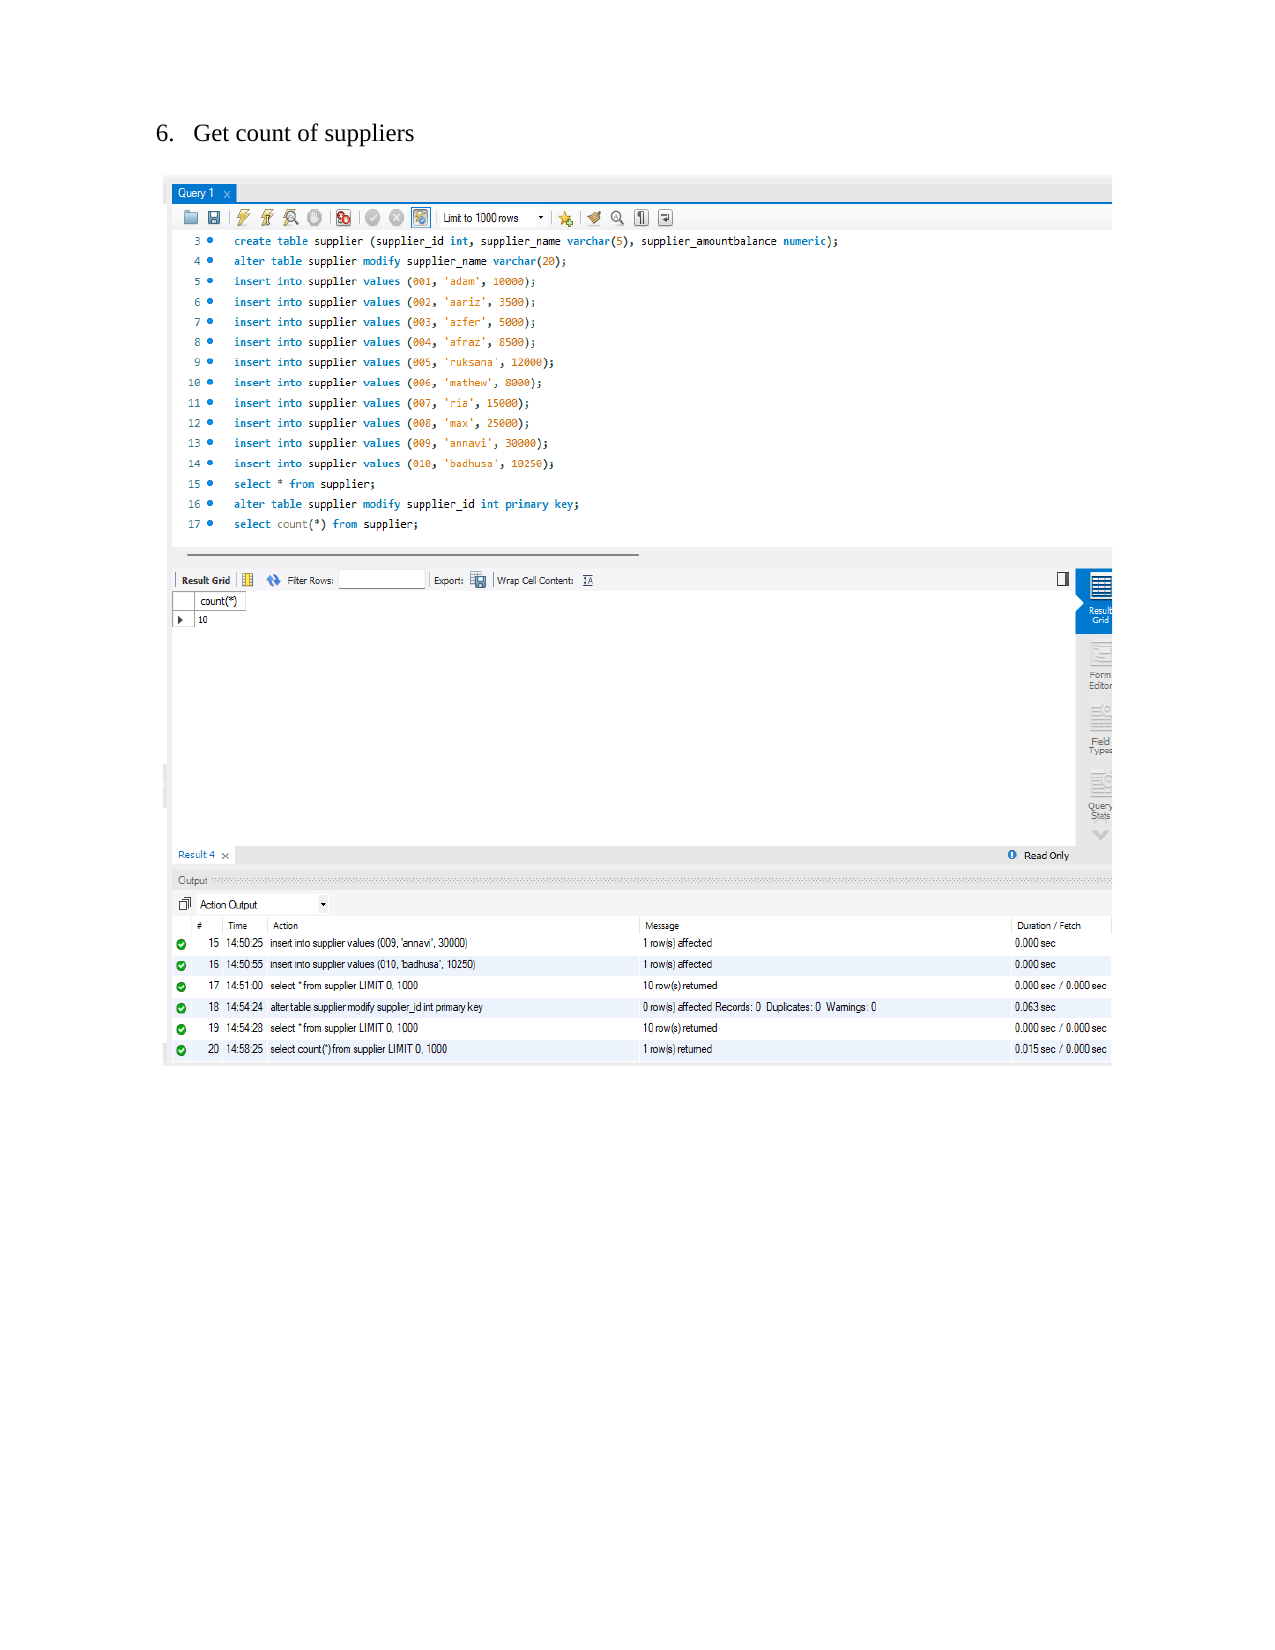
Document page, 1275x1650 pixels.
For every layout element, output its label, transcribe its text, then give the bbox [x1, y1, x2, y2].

list Get count of suppliers [156, 118, 1157, 147]
picture [162, 175, 1113, 1066]
